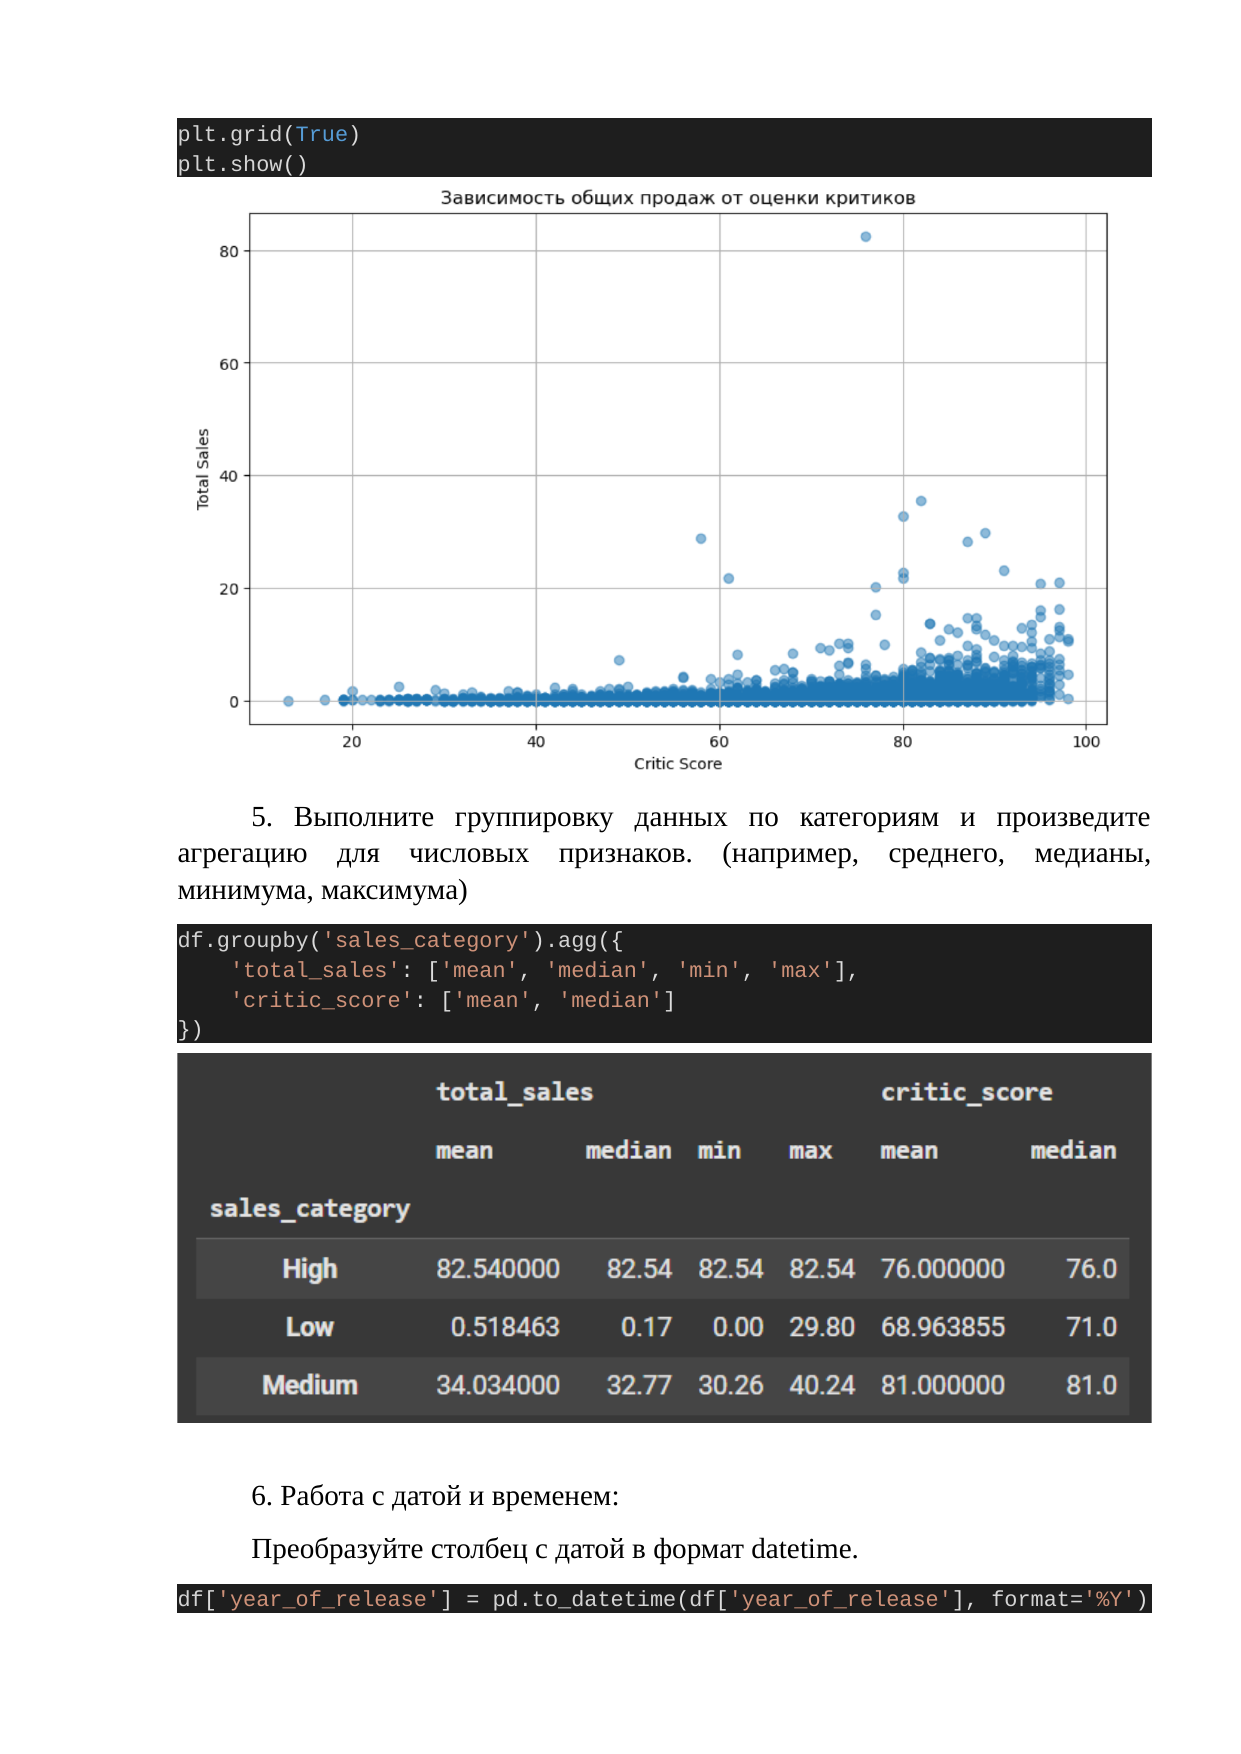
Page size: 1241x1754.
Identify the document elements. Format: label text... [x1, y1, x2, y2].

text 'total_sales': ['mean', 'median', 'min', 'max'], [177, 954, 1152, 984]
text plt.grid(True) [177, 118, 1152, 148]
picture [177, 177, 1152, 781]
text 'critic_score': ['mean', 'median'] [177, 984, 1152, 1014]
text 6. Работа с датой и временем: [177, 1478, 1152, 1512]
text 5. Выполните группировку данных по категориям и произведите агрегацию для числовых признаков. (например, среднего, медианы, минимума, максимума) [177, 799, 1152, 905]
text Преобразуйте столбец с датой в формат datetime. [177, 1531, 1152, 1564]
text plt.show() [177, 148, 1152, 177]
text }) [177, 1014, 1152, 1043]
picture [177, 1053, 1152, 1423]
text df.groupby('sales_category').agg({ [177, 924, 1152, 954]
text df['year_of_release'] = pd.to_datetime(df['year_of_release'], format='%Y') [177, 1584, 1152, 1613]
